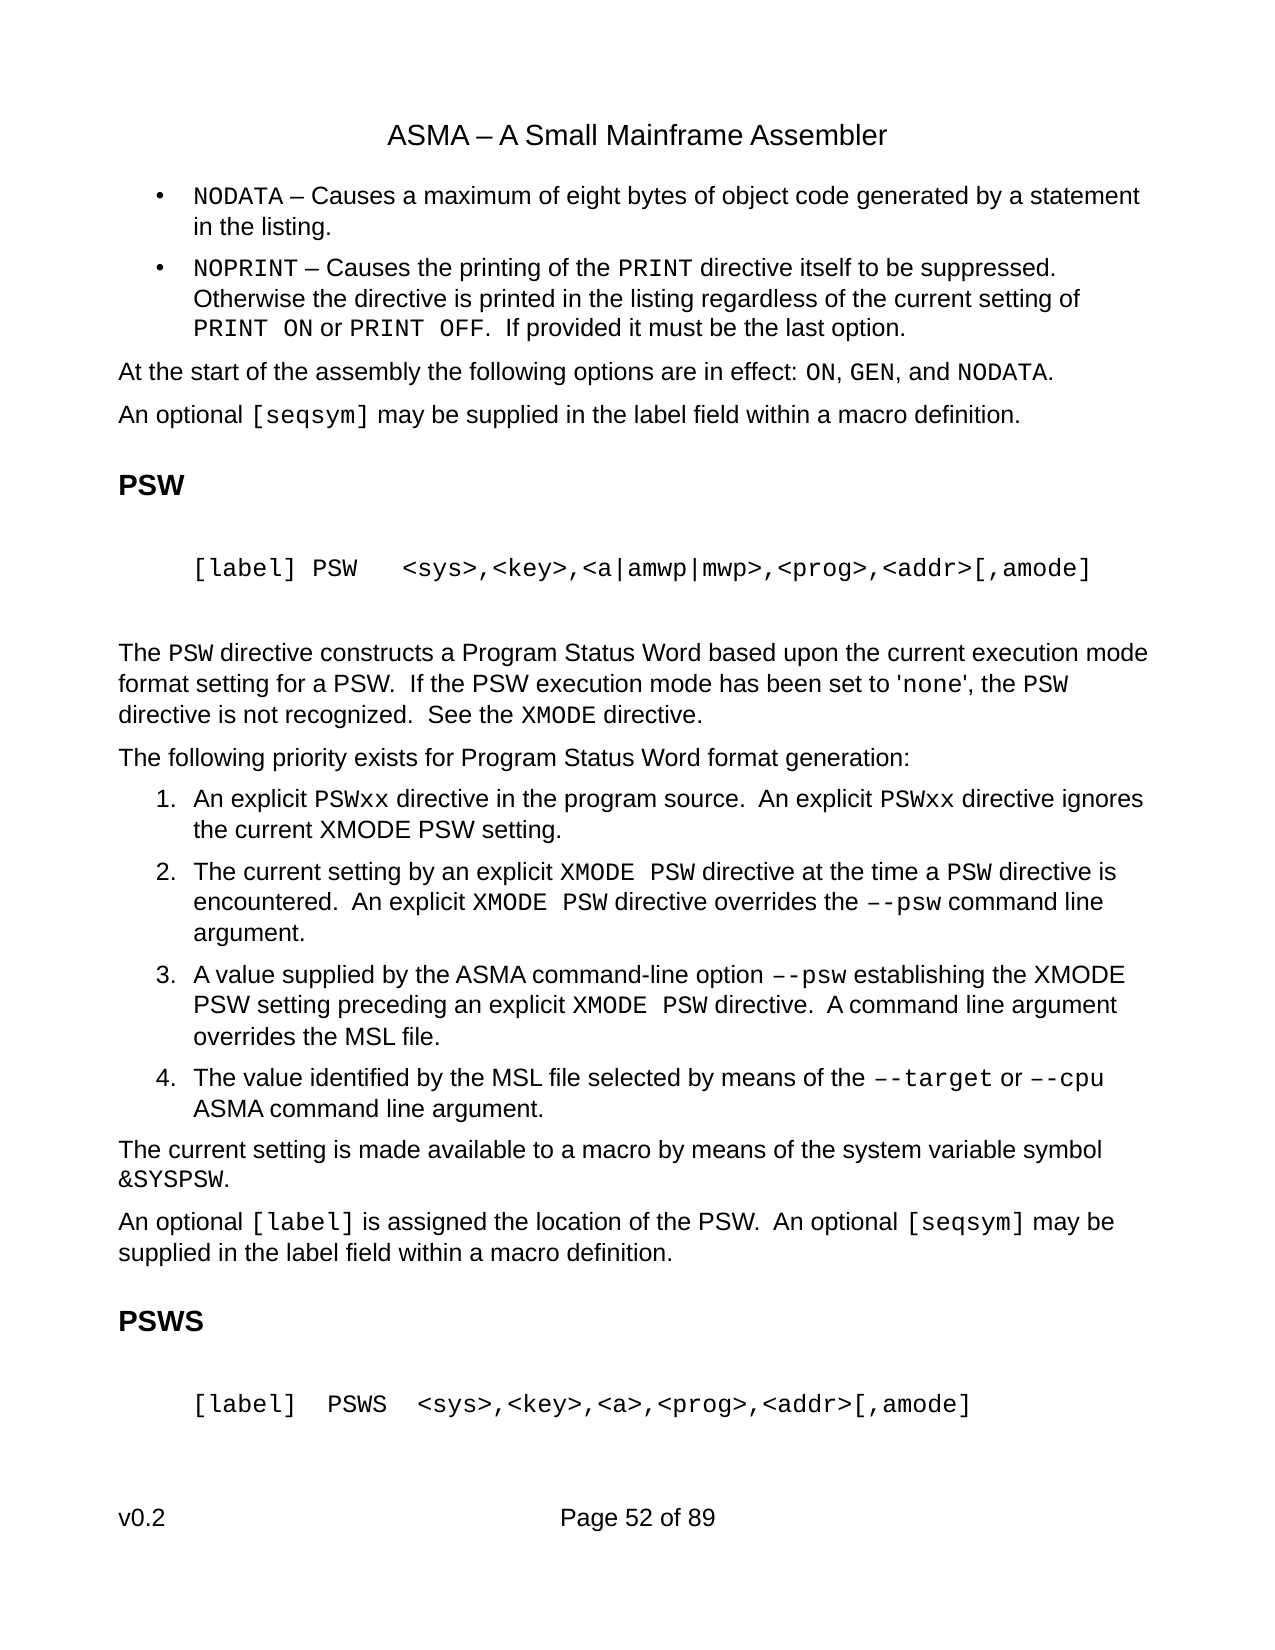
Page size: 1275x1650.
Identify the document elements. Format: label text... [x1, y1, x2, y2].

text An optional [label] is assigned the location of the PSW. An optional [seqsym] may be supplied in the label field within a macro definition. [118, 1207, 1157, 1267]
text At the start of the assembly the following options are in effect: ON, GEN, and NODATA. [118, 356, 1157, 387]
text [label] PSW <sys>,<key>,<a|amwp|mwp>,<prog>,<addr>[,amode] [192, 556, 1157, 584]
list NODATA – Causes a maximum of eight bytes of object code generated by a statement in the listing. [156, 181, 1157, 241]
text The following priority exists for Program Status Word format generation: [118, 743, 1157, 772]
text [label] PSWS <sys>,<key>,<a>,<prog>,<addr>[,amode] [192, 1392, 1157, 1420]
text An optional [seqsym] may be supplied in the label field within a macro definition. [118, 400, 1157, 431]
subtitle PSW [118, 468, 1157, 502]
list A value supplied by the ASMA command-line option –-psw establishing the XMODE PSW setting preceding an explicit XMODE PSW directive. A command line argument overrides the MSL file. [156, 959, 1157, 1050]
text The PSW directive constructs a Program Status Word based upon the current execution mode format setting for a PSW. If the PSW execution mode has been set to 'none', the PSW directive is not recognized. See the XMODE directive. [118, 638, 1157, 731]
list NOPRINT – Causes the printing of the PRINT directive itself to be suppressed. Otherwise the directive is printed in the listing regardless of the current setting of PRINT ON or PRINT OFF. If provided it must be the last option. [156, 253, 1157, 344]
list The value identified by the MSL file selected by means of the –-target or –-cpu ASMA command line argument. [156, 1063, 1157, 1122]
text The current setting is made available to a macro by means of the system variable symbol &SYSPSW. [118, 1135, 1157, 1194]
subtitle PSWS [118, 1304, 1157, 1338]
list An explicit PSWxx directive in the program source. An explicit PSWxx directive ignores the current XMODE PSW setting. [156, 784, 1157, 844]
list The current setting by an explicit XMODE PSW directive at the time a PSW directive is encountered. An explicit XMODE PSW directive overrides the –-psw command line argument. [156, 856, 1157, 947]
